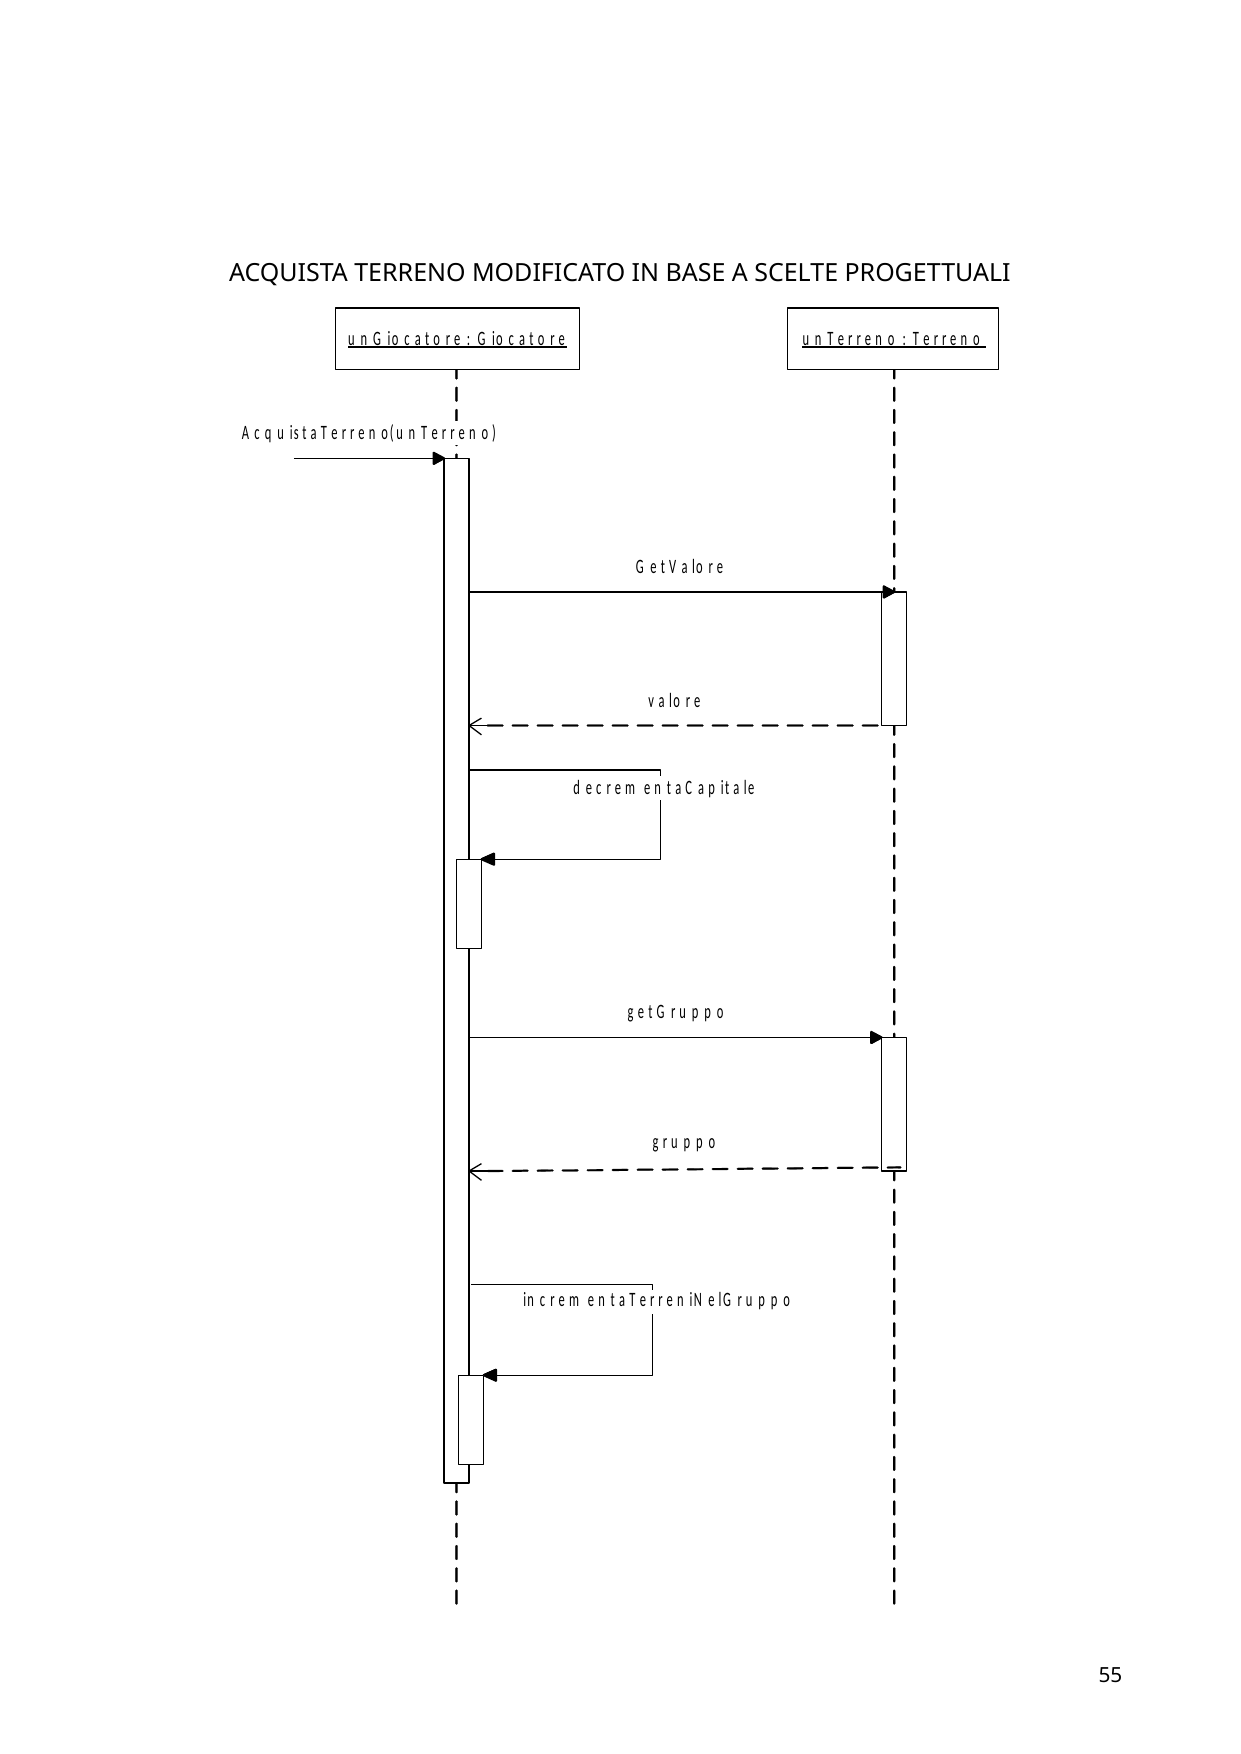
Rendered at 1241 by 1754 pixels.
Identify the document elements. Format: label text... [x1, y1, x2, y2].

text ACQUISTA TERRENO MODIFICATO IN BASE A SCELTE PROGETTUALI [118, 254, 1122, 288]
